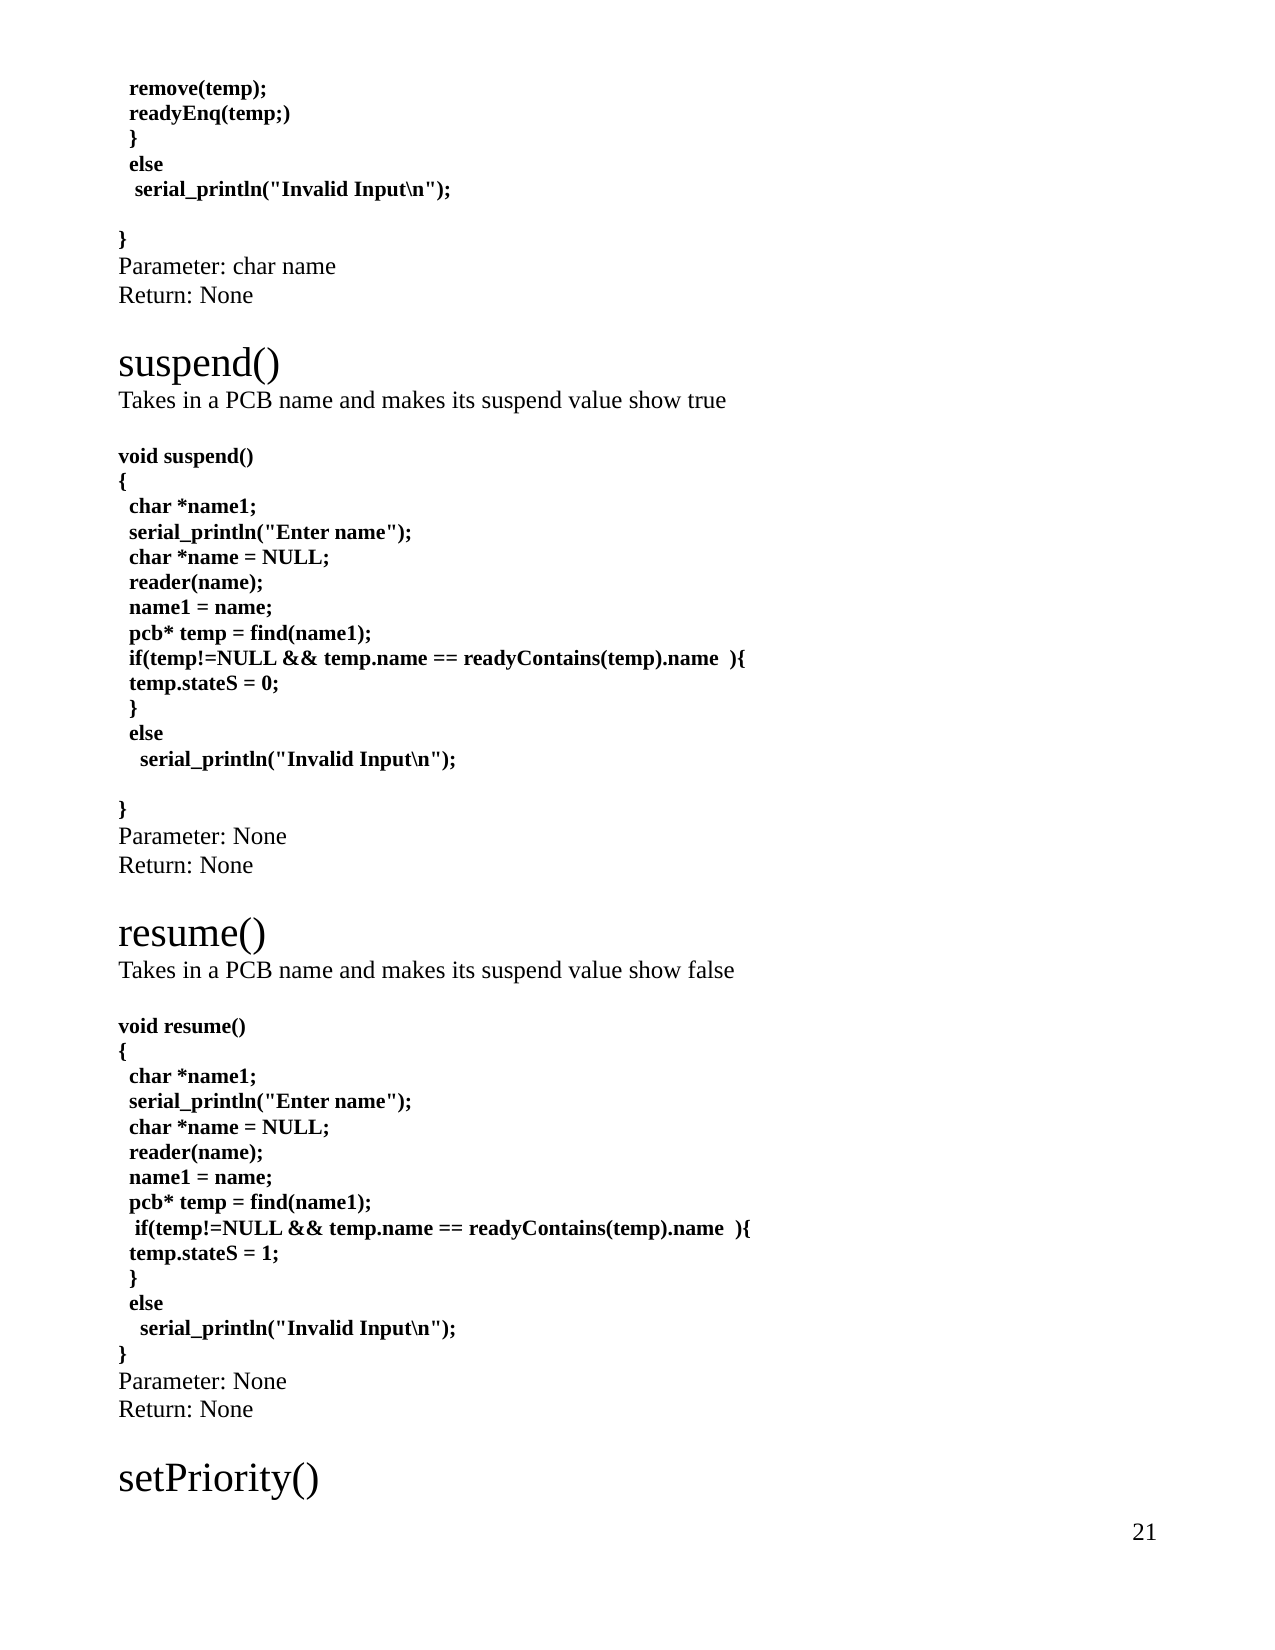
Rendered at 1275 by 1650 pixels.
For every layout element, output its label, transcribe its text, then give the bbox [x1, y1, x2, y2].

text pcb* temp = find(name1); [118, 619, 1157, 645]
text Return: None [118, 1394, 1157, 1423]
text } [118, 695, 1157, 720]
text else [118, 1290, 1157, 1315]
text serial_println("Invalid Input\n"); [118, 176, 1157, 201]
text reader(name); [118, 1139, 1157, 1164]
text Return: None [118, 850, 1157, 879]
text else [118, 151, 1157, 176]
text suspend() [118, 338, 1157, 386]
text if(temp!=NULL && temp.name == readyContains(temp).name ){ [118, 1214, 1157, 1240]
text Parameter: None [118, 1366, 1157, 1394]
text serial_println("Enter name"); [118, 519, 1157, 544]
text char *name = NULL; [118, 1114, 1157, 1139]
text else [118, 720, 1157, 746]
text serial_println("Invalid Input\n"); [118, 1315, 1157, 1341]
text pcb* temp = find(name1); [118, 1189, 1157, 1214]
text Parameter: char name [118, 251, 1157, 280]
text setPriority() [118, 1452, 1157, 1500]
text if(temp!=NULL && temp.name == readyContains(temp).name ){ [118, 645, 1157, 670]
text remove(temp); [118, 75, 1157, 100]
text } [118, 226, 1157, 251]
text char *name1; [118, 493, 1157, 519]
text name1 = name; [118, 1164, 1157, 1189]
text name1 = name; [118, 594, 1157, 619]
text temp.stateS = 1; [118, 1240, 1157, 1265]
text } [118, 796, 1157, 821]
text serial_println("Enter name"); [118, 1088, 1157, 1114]
text readyEnq(temp;) [118, 100, 1157, 125]
text void resume() [118, 1013, 1157, 1038]
text { [118, 468, 1157, 493]
text } [118, 1341, 1157, 1366]
text Return: None [118, 280, 1157, 309]
text serial_println("Invalid Input\n"); [118, 746, 1157, 771]
text char *name = NULL; [118, 544, 1157, 569]
text { [118, 1038, 1157, 1063]
text char *name1; [118, 1063, 1157, 1088]
text Takes in a PCB name and makes its suspend value show true [118, 386, 1157, 414]
text resume() [118, 907, 1157, 955]
text Takes in a PCB name and makes its suspend value show false [118, 955, 1157, 984]
text Parameter: None [118, 821, 1157, 850]
text } [118, 1265, 1157, 1290]
text reader(name); [118, 569, 1157, 594]
text void suspend() [118, 443, 1157, 468]
text } [118, 125, 1157, 151]
text temp.stateS = 0; [118, 670, 1157, 695]
